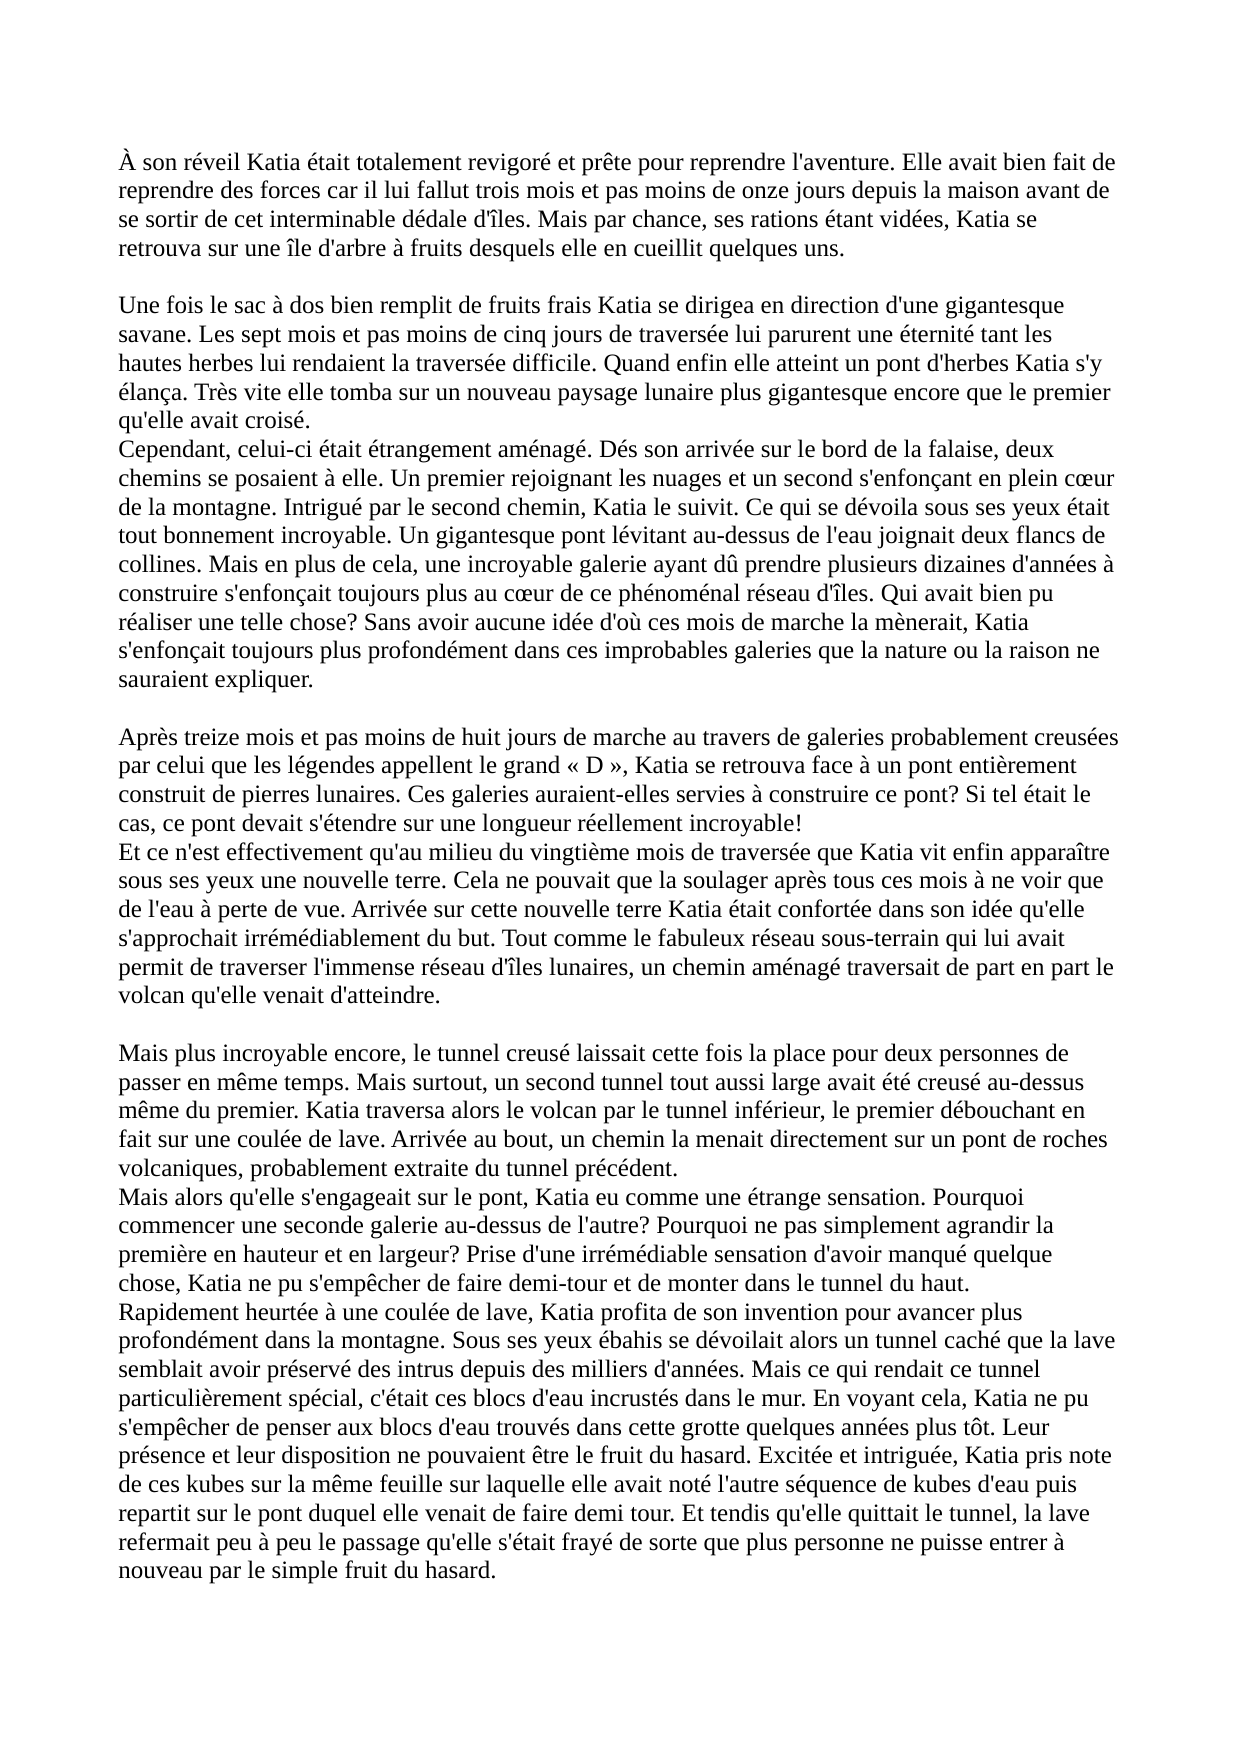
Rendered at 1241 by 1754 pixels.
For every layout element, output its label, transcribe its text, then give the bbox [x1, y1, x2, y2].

text Et ce n'est effectivement qu'au milieu du vingtième mois de traversée que Katia vit enfin apparaître sous ses yeux une nouvelle terre. Cela ne pouvait que la soulager après tous ces mois à ne voir que de l'eau à perte de vue. Arrivée sur cette nouvelle terre Katia était confortée dans son idée qu'elle s'approchait irrémédiablement du but. Tout comme le fabuleux réseau sous-terrain qui lui avait permit de traverser l'immense réseau d'îles lunaires, un chemin aménagé traversait de part en part le volcan qu'elle venait d'atteindre. [118, 837, 1122, 1009]
text Une fois le sac à dos bien remplit de fruits frais Katia se dirigea en direction d'une gigantesque savane. Les sept mois et pas moins de cinq jours de traversée lui parurent une éternité tant les hautes herbes lui rendaient la traversée difficile. Quand enfin elle atteint un pont d'herbes Katia s'y élança. Très vite elle tomba sur un nouveau paysage lunaire plus gigantesque encore que le premier qu'elle avait croisé. [118, 291, 1122, 434]
text Après treize mois et pas moins de huit jours de marche au travers de galeries probablement creusées par celui que les légendes appellent le grand « D », Katia se retrouva face à un pont entièrement construit de pierres lunaires. Ces galeries auraient-elles servies à construire ce pont? Si tel était le cas, ce pont devait s'étendre sur une longueur réellement incroyable! [118, 722, 1122, 837]
text Mais plus incroyable encore, le tunnel creusé laissait cette fois la place pour deux personnes de passer en même temps. Mais surtout, un second tunnel tout aussi large avait été creusé au-dessus même du premier. Katia traversa alors le volcan par le tunnel inférieur, le premier débouchant en fait sur une coulée de lave. Arrivée au bout, un chemin la menait directement sur un pont de roches volcaniques, probablement extraite du tunnel précédent. Mais alors qu'elle s'engageait sur le pont, Katia eu comme une étrange sensation. Pourquoi commencer une seconde galerie au-dessus de l'autre? Pourquoi ne pas simplement agrandir la première en hauteur et en largeur? Prise d'une irrémédiable sensation d'avoir manqué quelque chose, Katia ne pu s'empêcher de faire demi-tour et de monter dans le tunnel du haut. [118, 1038, 1122, 1297]
text À son réveil Katia était totalement revigoré et prête pour reprendre l'aventure. Elle avait bien fait de reprendre des forces car il lui fallut trois mois et pas moins de onze jours depuis la maison avant de se sortir de cet interminable dédale d'îles. Mais par chance, ses rations étant vidées, Katia se retrouva sur une île d'arbre à fruits desquels elle en cueillit quelques uns. [118, 147, 1122, 262]
text Rapidement heurtée à une coulée de lave, Katia profita de son invention pour avancer plus profondément dans la montagne. Sous ses yeux ébahis se dévoilait alors un tunnel caché que la lave semblait avoir préservé des intrus depuis des milliers d'années. Mais ce qui rendait ce tunnel particulièrement spécial, c'était ces blocs d'eau incrustés dans le mur. En voyant cela, Katia ne pu s'empêcher de penser aux blocs d'eau trouvés dans cette grotte quelques années plus tôt. Leur présence et leur disposition ne pouvaient être le fruit du hasard. Excitée et intriguée, Katia pris note de ces kubes sur la même feuille sur laquelle elle avait noté l'autre séquence de kubes d'eau puis repartit sur le pont duquel elle venait de faire demi tour. Et tendis qu'elle quittait le tunnel, la lave refermait peu à peu le passage qu'elle s'était frayé de sorte que plus personne ne puisse entrer à nouveau par le simple fruit du hasard. [118, 1297, 1122, 1584]
text Cependant, celui-ci était étrangement aménagé. Dés son arrivée sur le bord de la falaise, deux chemins se posaient à elle. Un premier rejoignant les nuages et un second s'enfonçant en plein cœur de la montagne. Intrigué par le second chemin, Katia le suivit. Ce qui se dévoila sous ses yeux était tout bonnement incroyable. Un gigantesque pont lévitant au-dessus de l'eau joignait deux flancs de collines. Mais en plus de cela, une incroyable galerie ayant dû prendre plusieurs dizaines d'années à construire s'enfonçait toujours plus au cœur de ce phénoménal réseau d'îles. Qui avait bien pu réaliser une telle chose? Sans avoir aucune idée d'où ces mois de marche la mènerait, Katia s'enfonçait toujours plus profondément dans ces improbables galeries que la nature ou la raison ne sauraient expliquer. [118, 434, 1122, 693]
